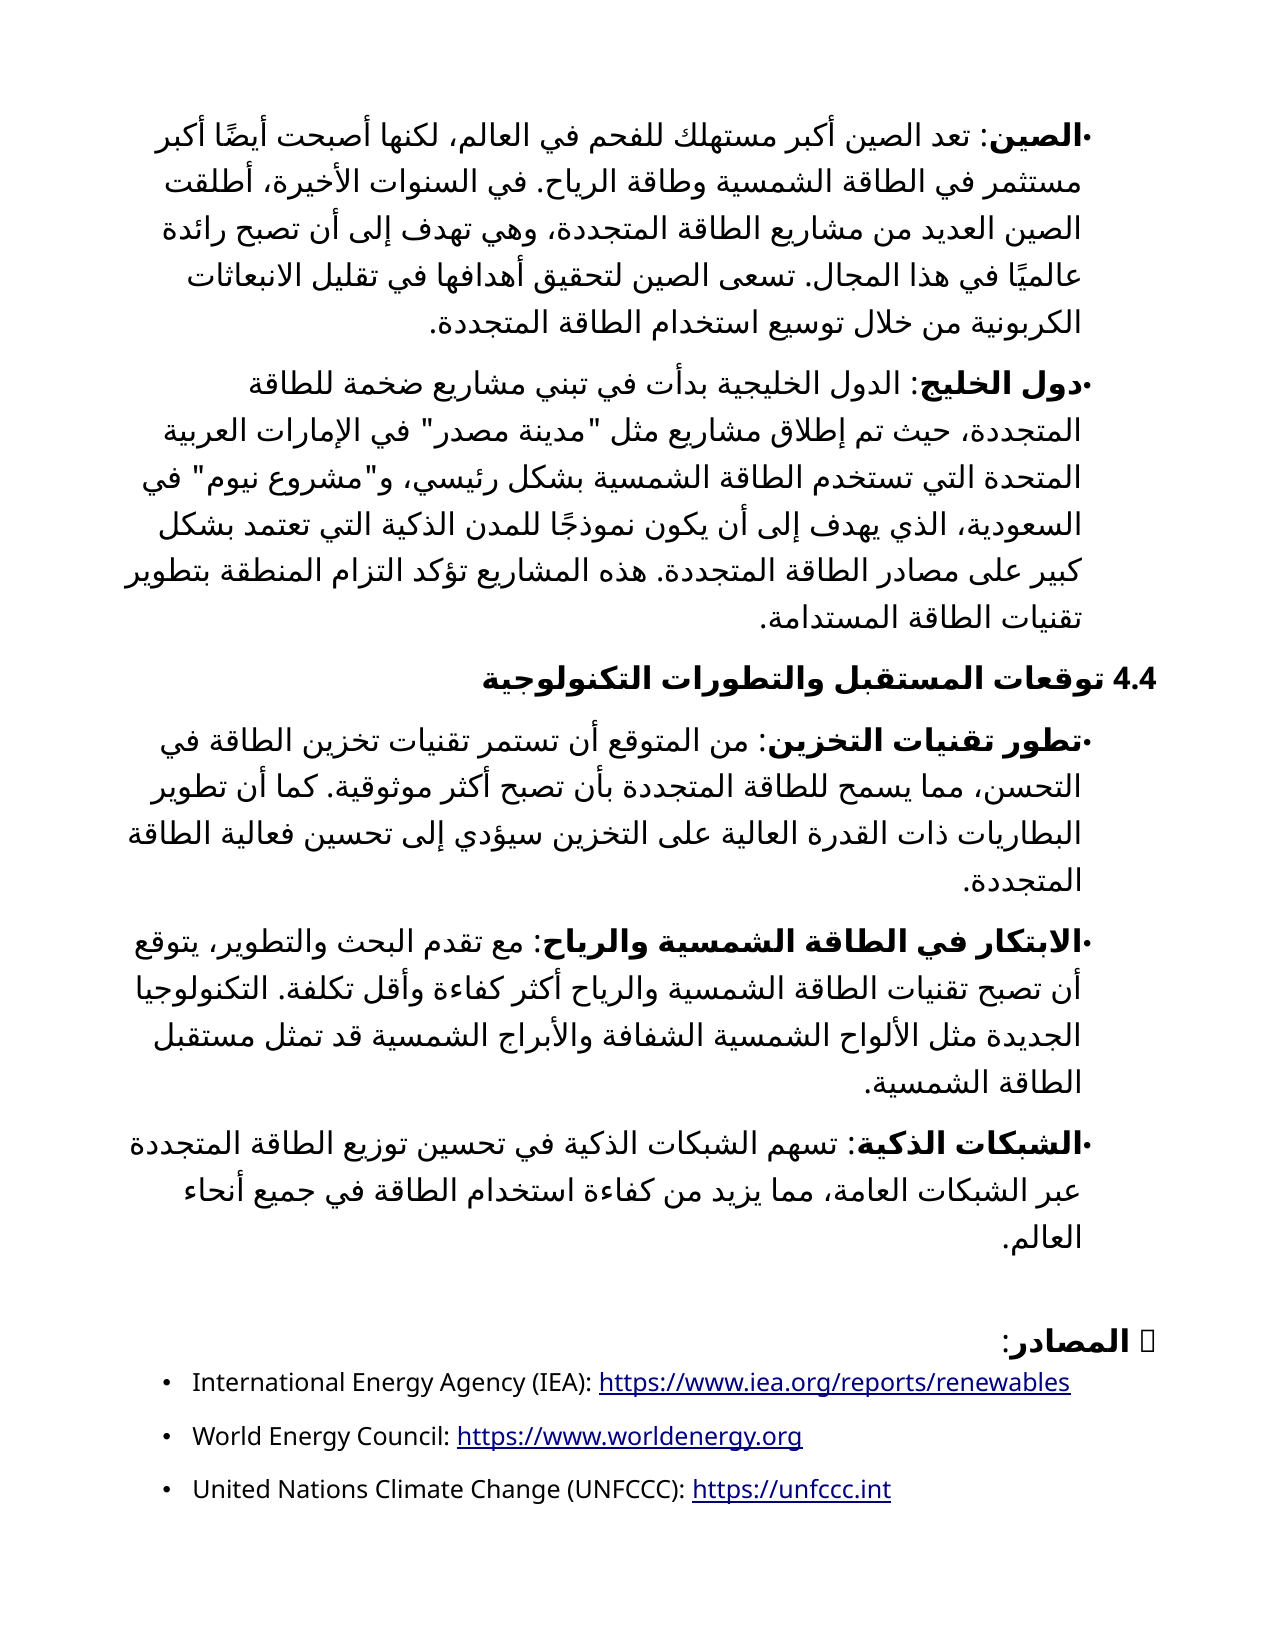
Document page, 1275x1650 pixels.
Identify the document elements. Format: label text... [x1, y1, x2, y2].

text 📚 المصادر: [118, 1324, 1157, 1365]
list International Energy Agency (IEA): https://www.iea.org/reports/renewables [162, 1365, 1157, 1399]
list الابتكار في الطاقة الشمسية والرياح: مع تقدم البحث والتطوير، يتوقع أن تصبح تقنيات الطاقة الشمسية والرياح أكثر كفاءة وأقل تكلفة. التكنولوجيا الجديدة مثل الألواح الشمسية الشفافة والأبراج الشمسية قد تمثل مستقبل الطاقة الشمسية. [118, 925, 1112, 1106]
list World Energy Council: https://www.worldenergy.org [162, 1418, 1157, 1452]
list الصين: تعد الصين أكبر مستهلك للفحم في العالم، لكنها أصبحت أيضًا أكبر مستثمر في الطاقة الشمسية وطاقة الرياح. في السنوات الأخيرة، أطلقت الصين العديد من مشاريع الطاقة المتجددة، وهي تهدف إلى أن تصبح رائدة عالميًا في هذا المجال. تسعى الصين لتحقيق أهدافها في تقليل الانبعاثات الكربونية من خلال توسيع استخدام الطاقة المتجددة. [118, 118, 1112, 346]
list United Nations Climate Change (UNFCCC): https://unfccc.int [162, 1472, 1157, 1506]
text 4.4 توقعات المستقبل والتطورات التكنولوجية [118, 662, 1157, 702]
list دول الخليج: الدول الخليجية بدأت في تبني مشاريع ضخمة للطاقة المتجددة، حيث تم إطلاق مشاريع مثل "مدينة مصدر" في الإمارات العربية المتحدة التي تستخدم الطاقة الشمسية بشكل رئيسي، و"مشروع نيوم" في السعودية، الذي يهدف إلى أن يكون نموذجًا للمدن الذكية التي تعتمد بشكل كبير على مصادر الطاقة المتجددة. هذه المشاريع تؤكد التزام المنطقة بتطوير تقنيات الطاقة المستدامة. [118, 367, 1112, 641]
list تطور تقنيات التخزين: من المتوقع أن تستمر تقنيات تخزين الطاقة في التحسن، مما يسمح للطاقة المتجددة بأن تصبح أكثر موثوقية. كما أن تطوير البطاريات ذات القدرة العالية على التخزين سيؤدي إلى تحسين فعالية الطاقة المتجددة. [118, 723, 1112, 904]
list الشبكات الذكية: تسهم الشبكات الذكية في تحسين توزيع الطاقة المتجددة عبر الشبكات العامة، مما يزيد من كفاءة استخدام الطاقة في جميع أنحاء العالم. [118, 1126, 1112, 1261]
